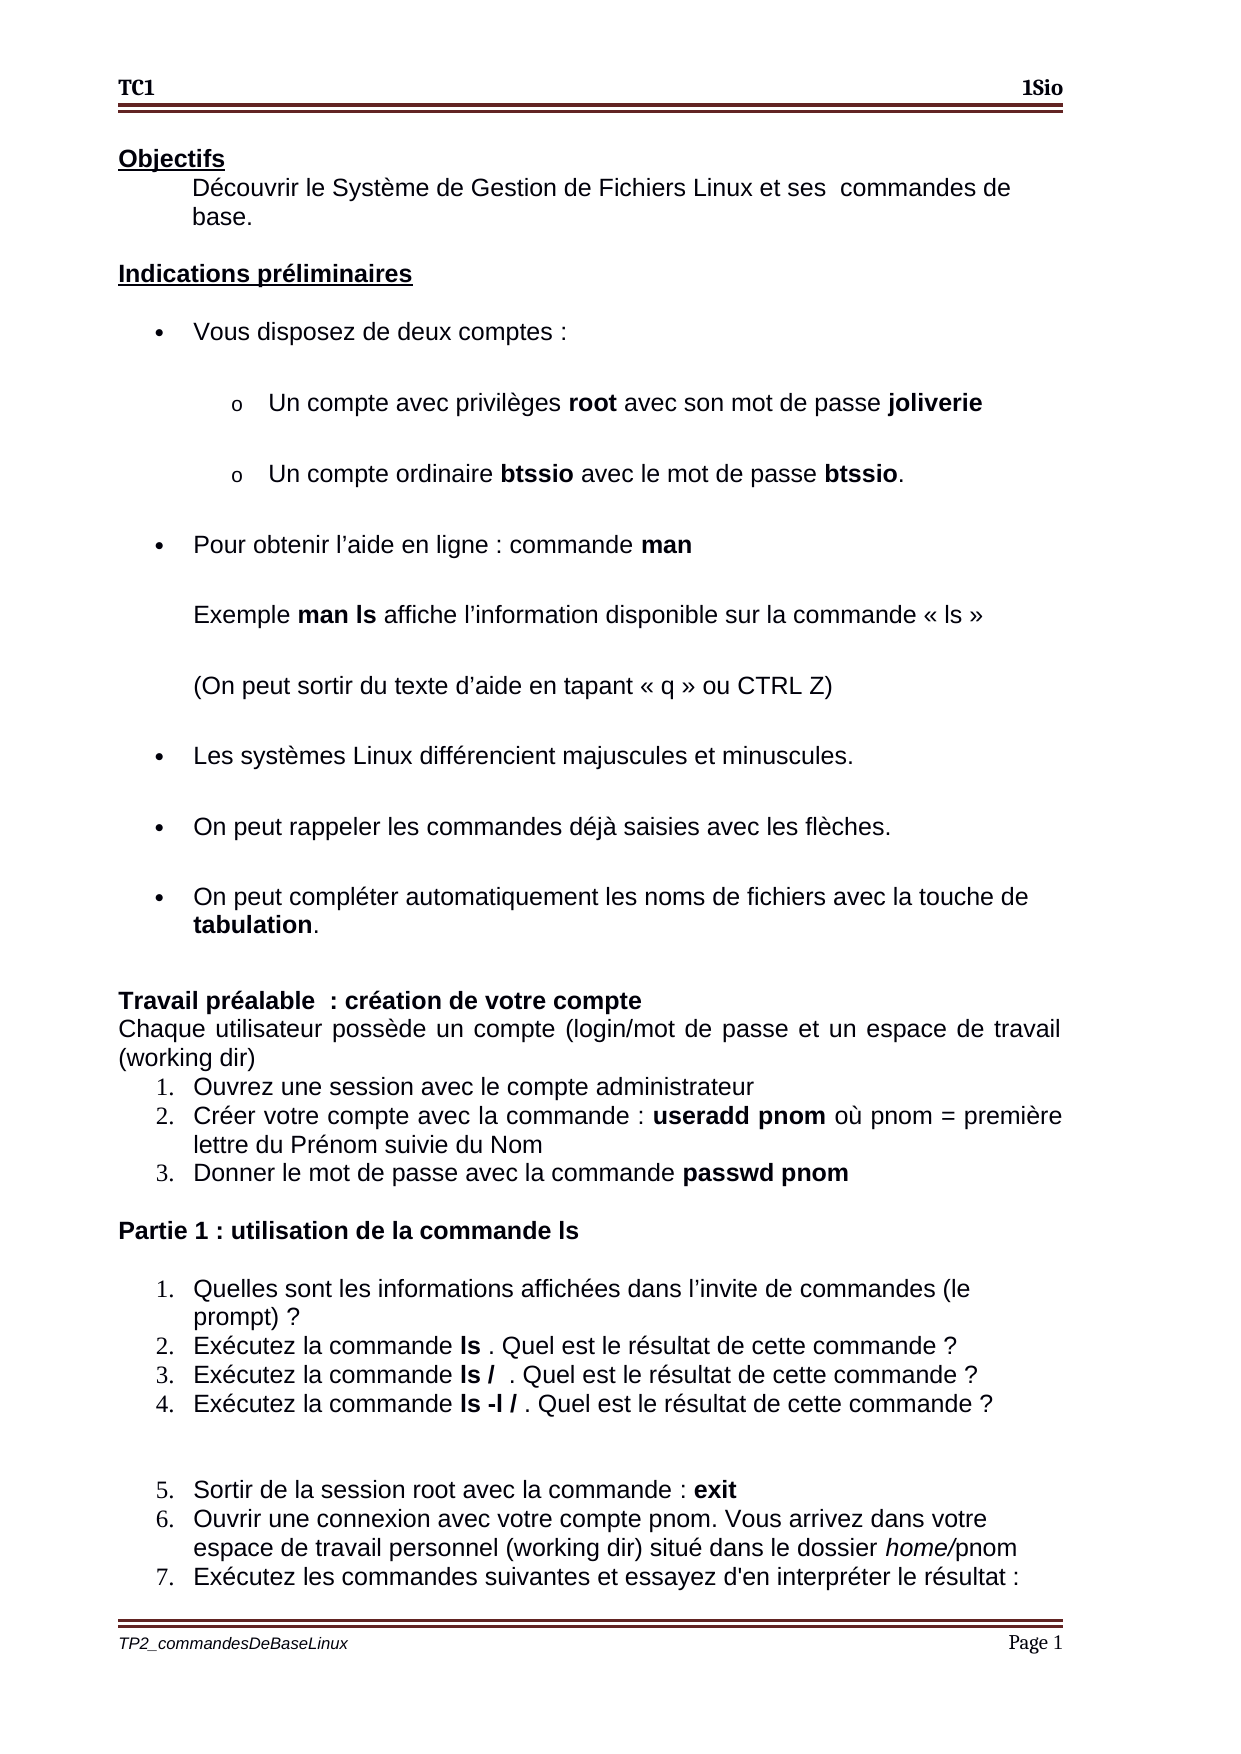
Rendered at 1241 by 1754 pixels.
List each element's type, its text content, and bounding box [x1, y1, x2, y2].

list Ouvrez une session avec le compte administrateur [156, 1072, 1063, 1101]
list Ouvrir une connexion avec votre compte pnom. Vous arrivez dans votre espace de travail personnel (working dir) situé dans le dossier home/pnom [156, 1504, 1063, 1562]
text (On peut sortir du texte d’aide en tapant « q » ou CTRL Z) [193, 671, 1063, 699]
list Un compte ordinaire btssio avec le mot de passe btssio. [231, 459, 1063, 489]
list Exécutez la commande ls . Quel est le résultat de cette commande ? [156, 1331, 1063, 1360]
list On peut rappeler les commandes déjà saisies avec les flèches. [156, 811, 1063, 840]
text Objectifs [118, 144, 1063, 173]
list Exécutez la commande ls -l / . Quel est le résultat de cette commande ? [156, 1389, 1063, 1418]
text Découvrir le Système de Gestion de Fichiers Linux et ses commandes de base. [192, 173, 1063, 231]
list Créer votre compte avec la commande : useradd pnom où pnom = première lettre du Prénom suivie du Nom [156, 1101, 1063, 1158]
list Sortir de la session root avec la commande : exit [156, 1475, 1063, 1504]
list Vous disposez de deux comptes : [156, 317, 1063, 346]
list Les systèmes Linux différencient majuscules et minuscules. [156, 741, 1063, 770]
list Un compte avec privilèges root avec son mot de passe joliverie [231, 388, 1063, 417]
list Quelles sont les informations affichées dans l’invite de commandes (le prompt) ? [156, 1273, 1063, 1331]
subtitle Travail préalable : création de votre compte [118, 986, 1063, 1014]
text Exemple man ls affiche l’information disponible sur la commande « ls » [193, 601, 1063, 629]
list Pour obtenir l’aide en ligne : commande man [156, 530, 1063, 559]
list Exécutez la commande ls / . Quel est le résultat de cette commande ? [156, 1360, 1063, 1389]
list On peut compléter automatiquement les noms de fichiers avec la touche de tabulation. [156, 882, 1063, 939]
list Donner le mot de passe avec la commande passwd pnom [156, 1158, 1063, 1187]
text Chaque utilisateur possède un compte (login/mot de passe et un espace de travail (working dir) [118, 1014, 1063, 1072]
subtitle Partie 1 : utilisation de la commande ls [118, 1216, 1063, 1245]
text Indications préliminaires [118, 259, 1063, 288]
list Exécutez les commandes suivantes et essayez d'en interpréter le résultat : [156, 1562, 1063, 1591]
